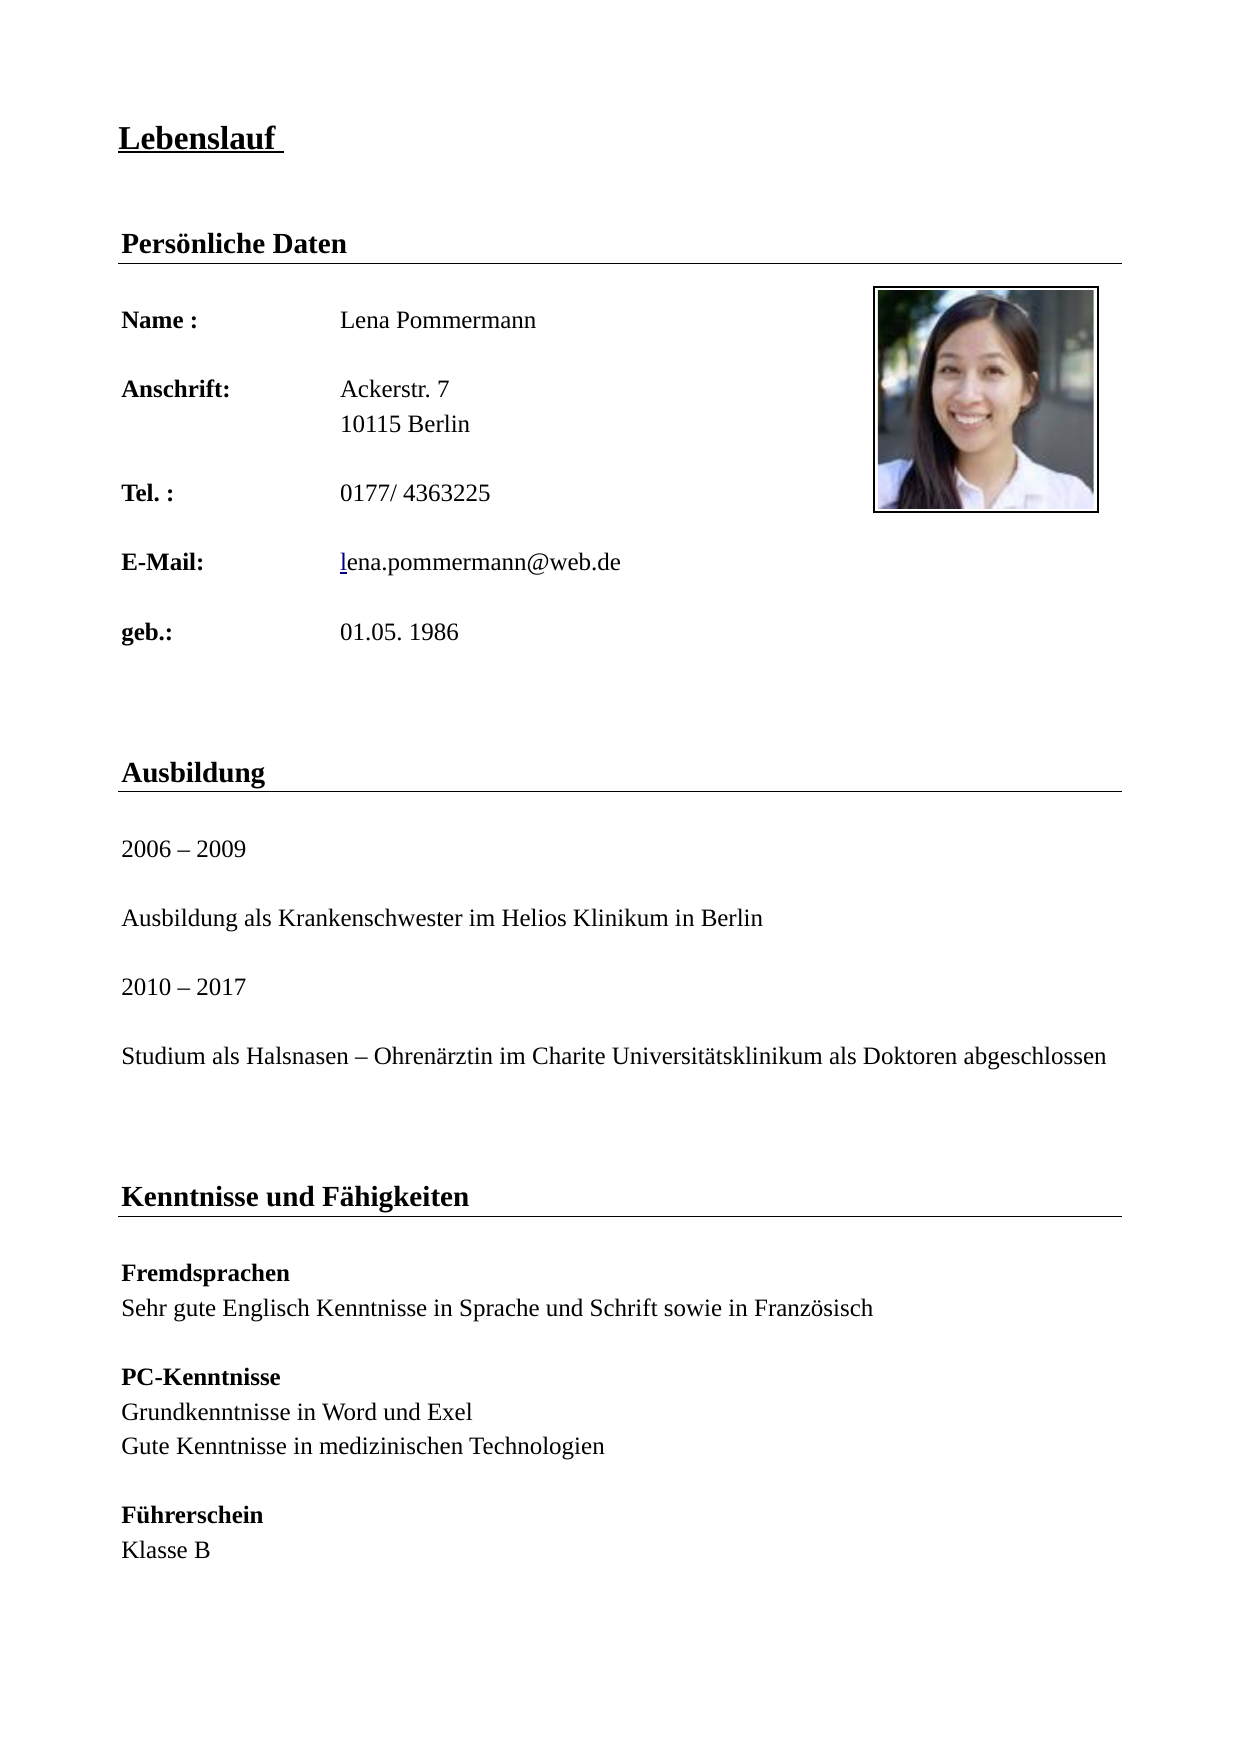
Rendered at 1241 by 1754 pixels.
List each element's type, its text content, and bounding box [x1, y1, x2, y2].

text Kenntnisse und Fähigkeiten [118, 1177, 1122, 1216]
text [1099, 302, 1122, 337]
picture [877, 290, 1094, 509]
text E-Mail: lena.pommermann@web.de [118, 544, 1122, 579]
text [1099, 475, 1122, 510]
text Lebenslauf [118, 118, 1122, 156]
text geb.: 01.05. 1986 [118, 614, 1122, 648]
text [1099, 406, 1122, 441]
text Fremdsprachen [118, 1256, 1122, 1290]
text Klasse B [118, 1532, 1122, 1567]
text Ausbildung [118, 752, 1122, 791]
text [1099, 372, 1122, 406]
text Sehr gute Englisch Kenntnisse in Sprache und Schrift sowie in Französisch [118, 1290, 1122, 1325]
text Name : Lena Pommermann [118, 302, 873, 337]
text Ausbildung als Krankenschwester im Helios Klinikum in Berlin [118, 900, 1122, 934]
text 2010 – 2017 [118, 969, 1122, 1004]
text Tel. : 0177/ 4363225 [118, 475, 873, 510]
text Grundkenntnisse in Word und Exel [118, 1394, 1122, 1428]
text 10115 Berlin [118, 406, 873, 441]
text PC-Kenntnisse [118, 1359, 1122, 1394]
text Persönliche Daten [118, 223, 1122, 263]
text 2006 – 2009 [118, 831, 1122, 865]
text Studium als Halsnasen – Ohrenärztin im Charite Universitätsklinikum als Doktoren abgeschlossen [118, 1038, 1122, 1073]
text Anschrift: Ackerstr. 7 [118, 372, 873, 406]
text Gute Kenntnisse in medizinischen Technologien [118, 1428, 1122, 1463]
text Führerschein [118, 1498, 1122, 1532]
